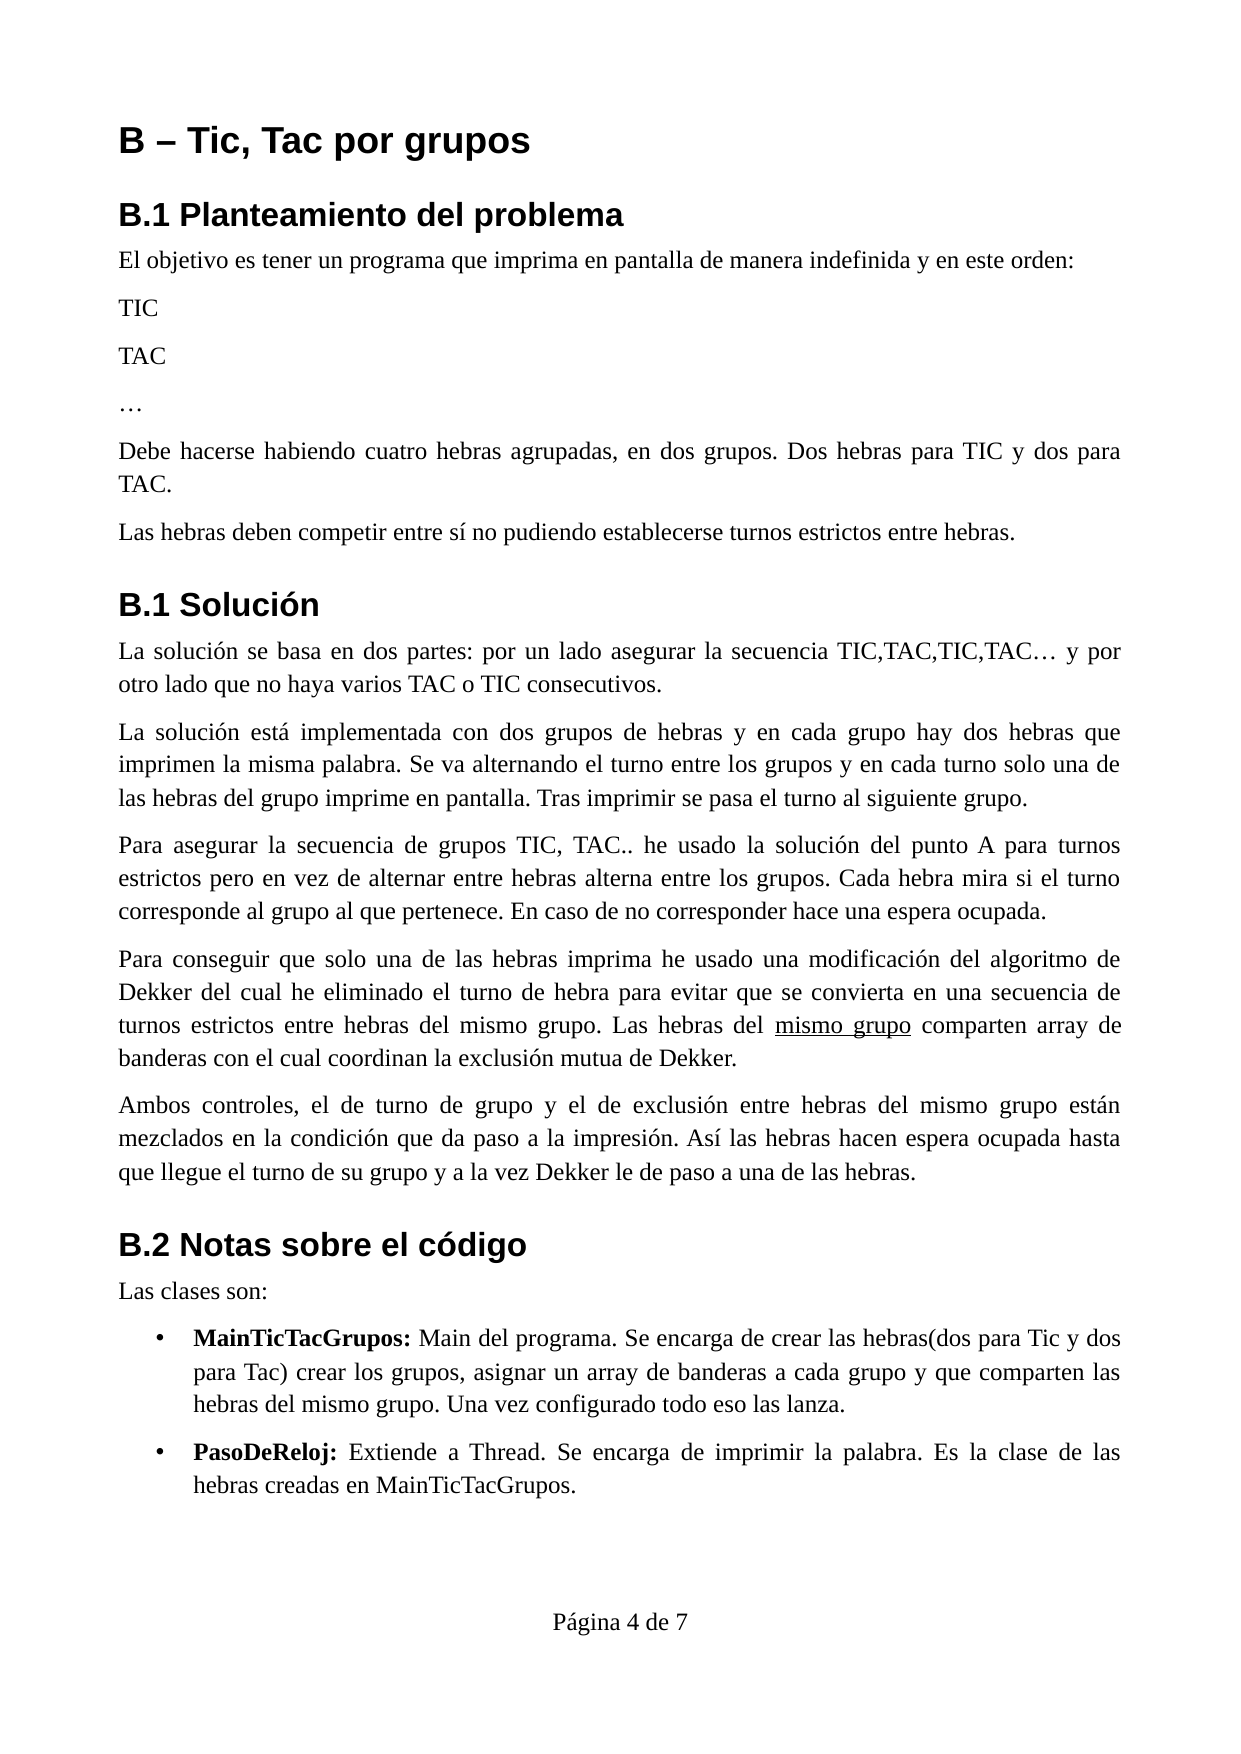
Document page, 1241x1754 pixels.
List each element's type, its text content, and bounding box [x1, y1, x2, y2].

text Las clases son: [118, 1276, 1122, 1305]
text Las hebras deben competir entre sí no pudiendo establecerse turnos estrictos entre hebras. [118, 517, 1122, 545]
subtitle B – Tic, Tac por grupos [118, 118, 1122, 161]
text El objetivo es tener un programa que imprima en pantalla de manera indefinida y en este orden: [118, 246, 1122, 274]
text Debe hacerse habiendo cuatro hebras agrupadas, en dos grupos. Dos hebras para TIC y dos para TAC. [118, 436, 1122, 498]
text La solución se basa en dos partes: por un lado asegurar la secuencia TIC,TAC,TIC,TAC… y por otro lado que no haya varios TAC o TIC consecutivos. [118, 636, 1122, 698]
list MainTicTacGrupos: Main del programa. Se encarga de crear las hebras(dos para Tic y dos para Tac) crear los grupos, asignar un array de banderas a cada grupo y que comparten las hebras del mismo grupo. Una vez configurado todo eso las lanza. [156, 1323, 1122, 1418]
text TAC [118, 341, 1122, 369]
text Para conseguir que solo una de las hebras imprima he usado una modificación del algoritmo de Dekker del cual he eliminado el turno de hebra para evitar que se convierta en una secuencia de turnos estrictos entre hebras del mismo grupo. Las hebras del mismo grupo comparten array de banderas con el cual coordinan la exclusión mutua de Dekker. [118, 944, 1122, 1072]
text Para asegurar la secuencia de grupos TIC, TAC.. he usado la solución del punto A para turnos estrictos pero en vez de alternar entre hebras alterna entre los grupos. Cada hebra mira si el turno corresponde al grupo al que pertenece. En caso de no corresponder hace una espera ocupada. [118, 830, 1122, 925]
text Ambos controles, el de turno de grupo y el de exclusión entre hebras del mismo grupo están mezclados en la condición que da paso a la impresión. Así las hebras hacen espera ocupada hasta que llegue el turno de su grupo y a la vez Dekker le de paso a una de las hebras. [118, 1091, 1122, 1185]
text La solución está implementada con dos grupos de hebras y en cada grupo hay dos hebras que imprimen la misma palabra. Se va alternando el turno entre los grupos y en cada turno solo una de las hebras del grupo imprime en pantalla. Tras imprimir se pasa el turno al siguiente grupo. [118, 717, 1122, 811]
text … [118, 388, 1122, 417]
list PasoDeReloj: Extiende a Thread. Se encarga de imprimir la palabra. Es la clase de las hebras creadas en MainTicTacGrupos. [156, 1437, 1122, 1499]
text TIC [118, 293, 1122, 322]
subtitle B.1 Solución [118, 585, 1122, 623]
subtitle B.2 Notas sobre el código [118, 1225, 1122, 1263]
subtitle B.1 Planteamiento del problema [118, 194, 1122, 233]
